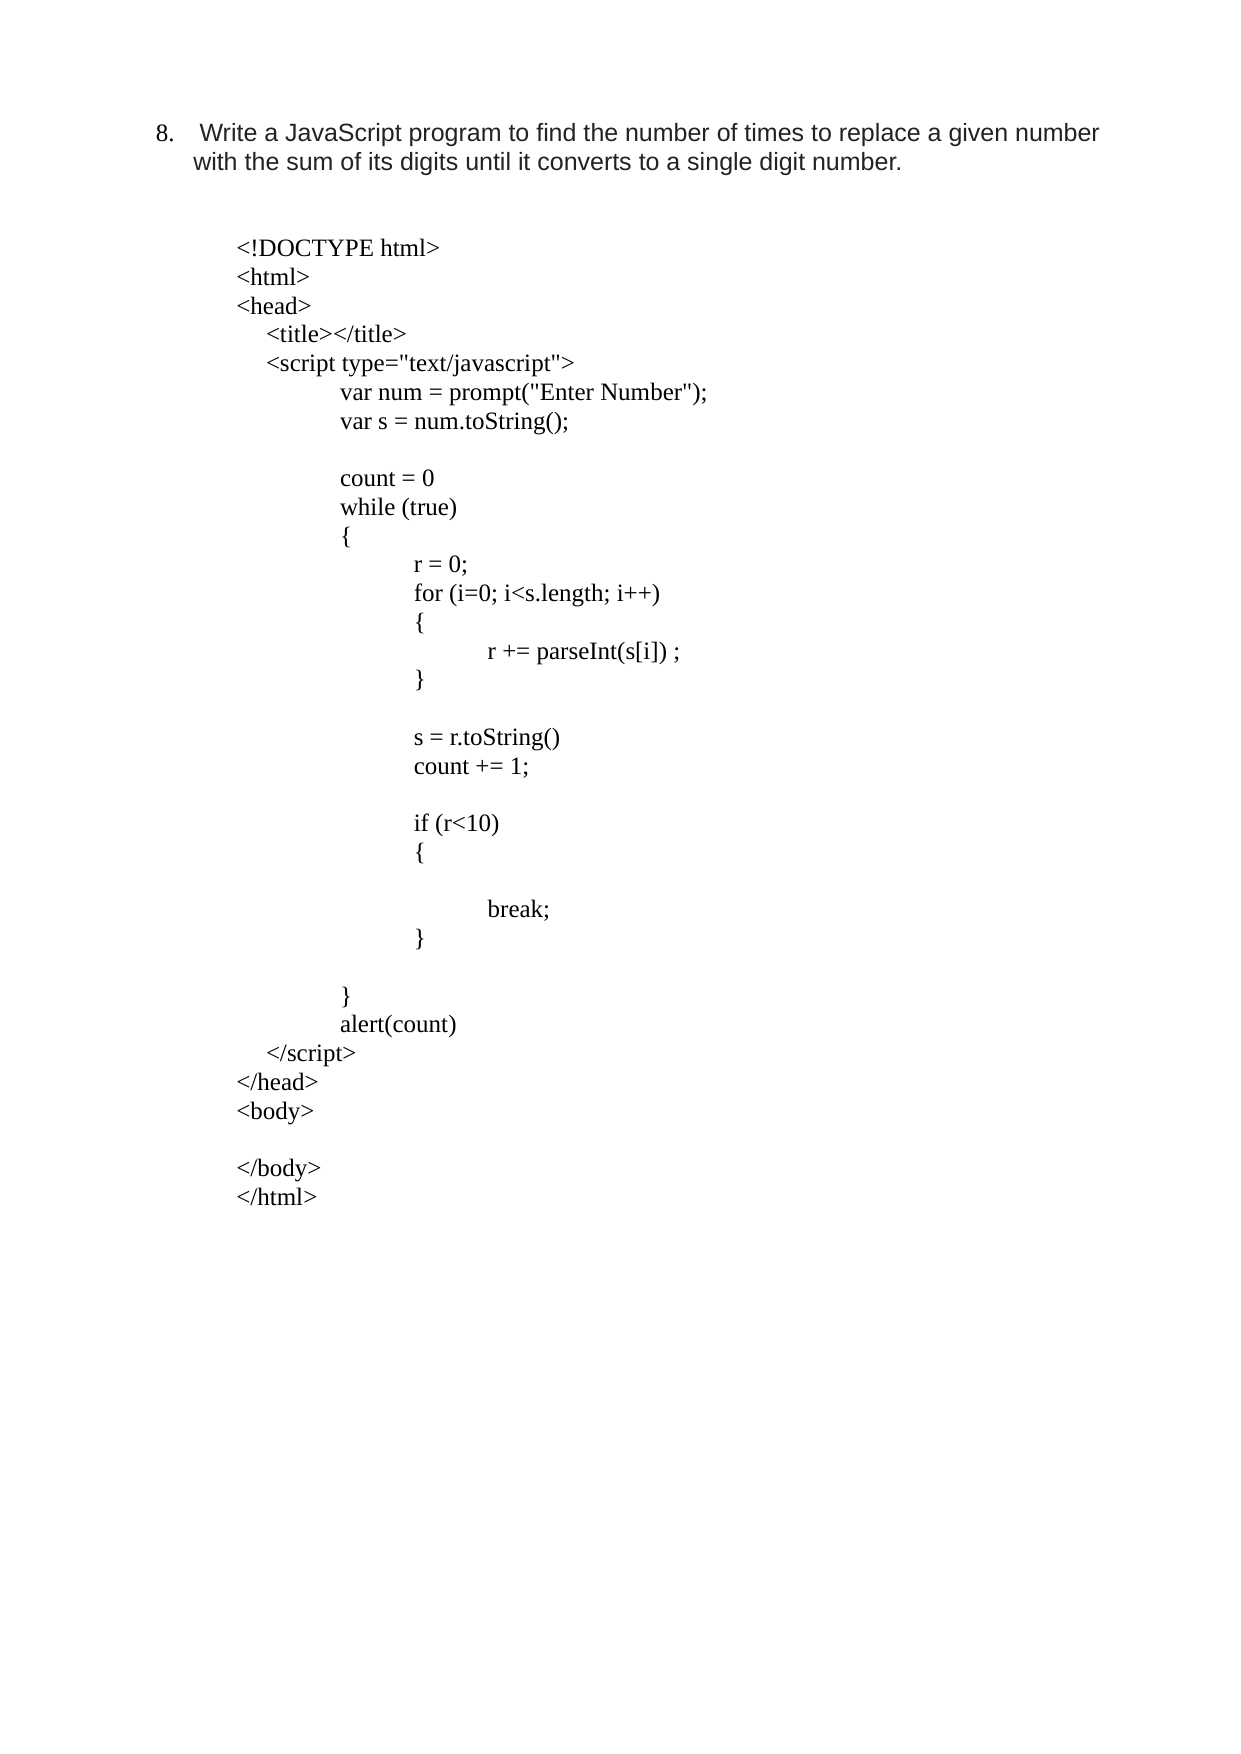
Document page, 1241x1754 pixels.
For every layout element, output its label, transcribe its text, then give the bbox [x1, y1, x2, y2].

text count = 0 [118, 463, 1122, 492]
text <title></title> [118, 319, 1122, 348]
text </script> [118, 1038, 1122, 1067]
text { [118, 607, 1122, 636]
text <head> [118, 291, 1122, 319]
text r = 0; [118, 549, 1122, 578]
text for (i=0; i<s.length; i++) [118, 578, 1122, 607]
text var s = num.toString(); [118, 406, 1122, 434]
text count += 1; [118, 751, 1122, 779]
text break; [118, 894, 1122, 923]
text <html> [118, 262, 1122, 291]
text } [118, 664, 1122, 693]
list Write a JavaScript program to find the number of times to replace a given number with the sum of its digits until it converts to a single digit number. [156, 118, 1122, 176]
text var num = prompt("Enter Number"); [118, 377, 1122, 406]
text { [118, 521, 1122, 549]
text r += parseInt(s[i]) ; [118, 636, 1122, 664]
text } [118, 981, 1122, 1009]
text <!DOCTYPE html> [118, 233, 1122, 262]
text while (true) [118, 492, 1122, 521]
text { [118, 837, 1122, 866]
text } [118, 923, 1122, 952]
text <script type="text/javascript"> [118, 348, 1122, 377]
text alert(count) [118, 1009, 1122, 1038]
text </head> [118, 1067, 1122, 1096]
text </body> [118, 1153, 1122, 1182]
text <body> [118, 1096, 1122, 1124]
text if (r<10) [118, 808, 1122, 837]
text s = r.toString() [118, 722, 1122, 751]
text </html> [118, 1182, 1122, 1211]
